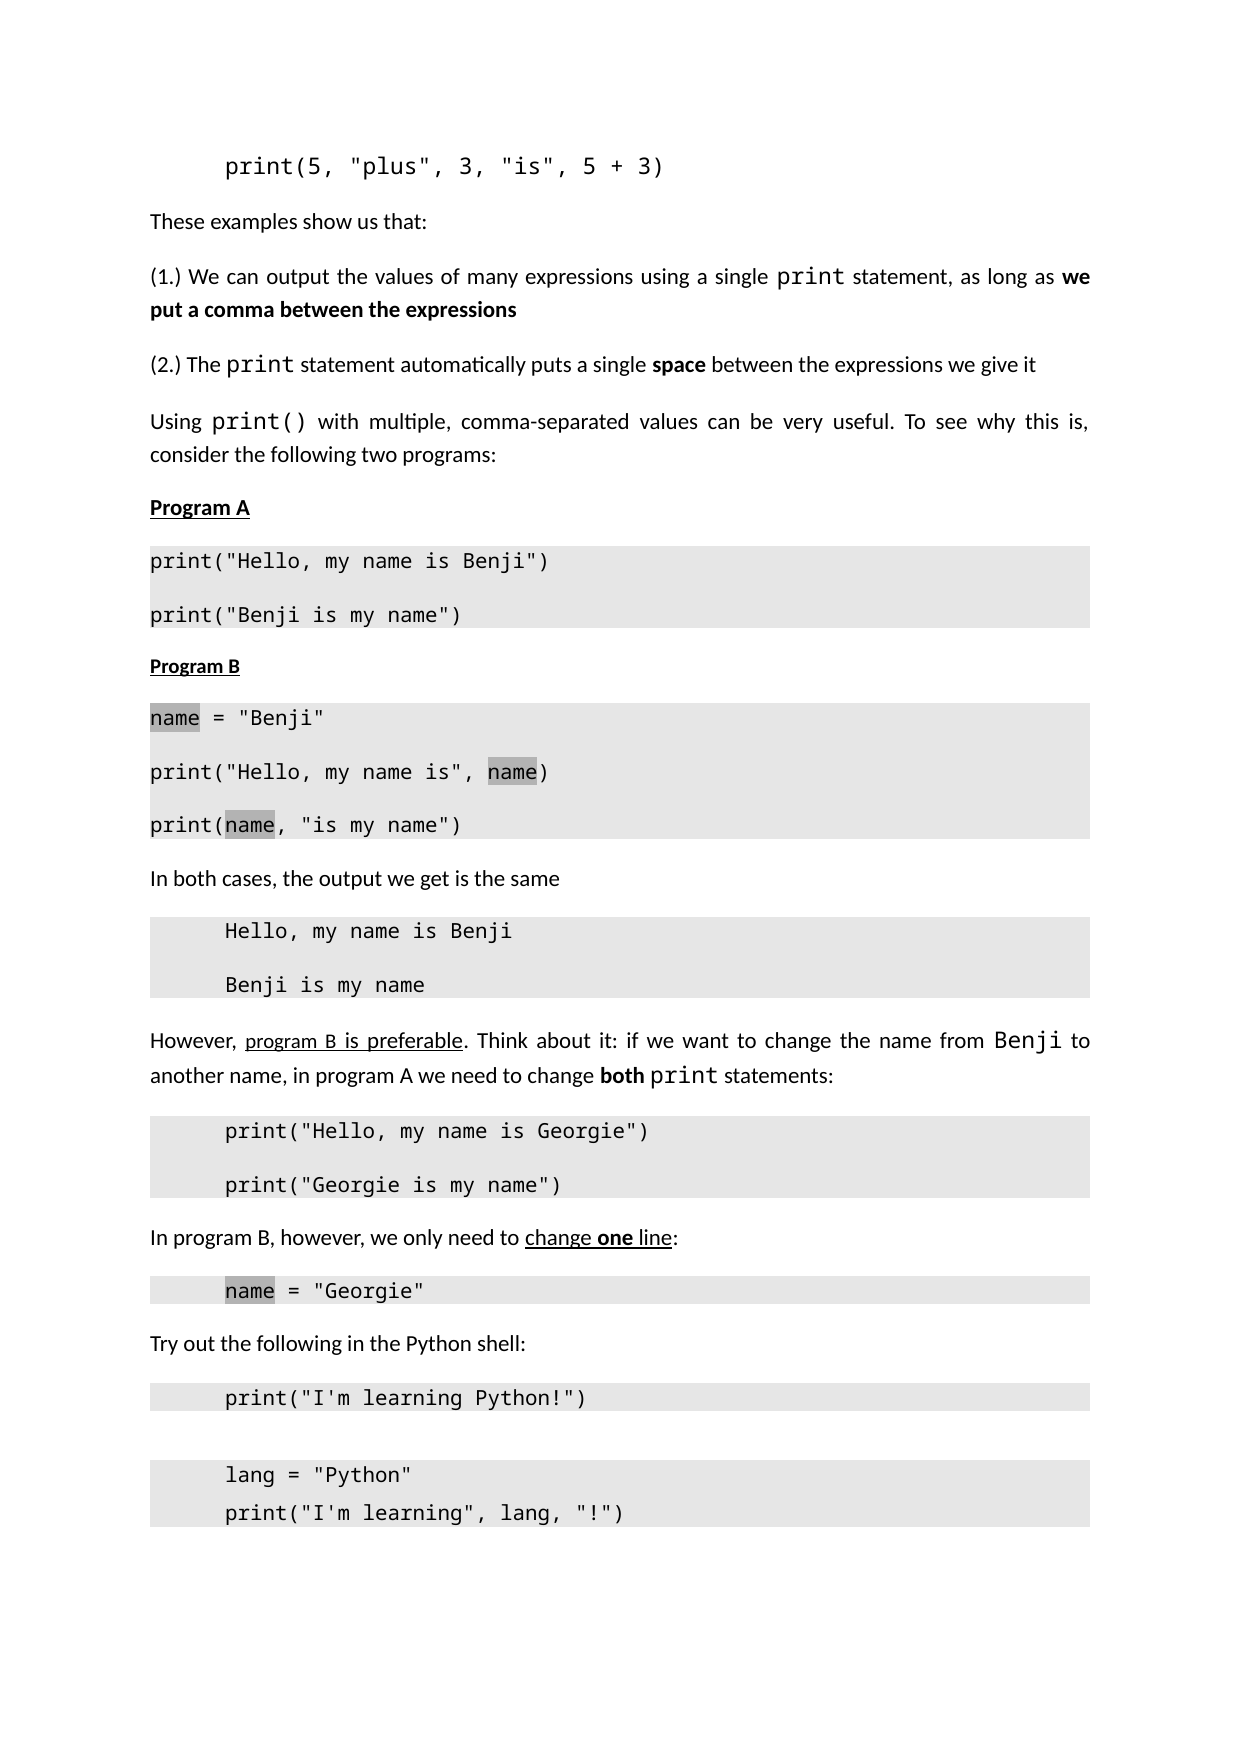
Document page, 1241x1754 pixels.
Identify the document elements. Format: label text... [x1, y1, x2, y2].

text print("Georgie is my name") [150, 1170, 1090, 1198]
text print(name, "is my name") [150, 810, 1090, 839]
text print(5, "plus", 3, "is", 5 + 3) [150, 150, 1090, 181]
text name = "Georgie" [150, 1276, 1090, 1304]
text In program B, however, we only need to change one line: [150, 1223, 1090, 1251]
text print("Benji is my name") [150, 600, 1090, 628]
text name = "Benji" [150, 703, 1090, 732]
text Benji is my name [150, 970, 1090, 998]
text Try out the following in the Python shell: [150, 1329, 1090, 1358]
text These examples show us that: [150, 207, 1090, 235]
text lang = "Python" [150, 1460, 1090, 1488]
text print("I'm learning Python!") [150, 1383, 1090, 1411]
text print("Hello, my name is Benji") [150, 546, 1090, 575]
text Program B [150, 653, 1090, 679]
text print("I'm learning", lang, "!") [150, 1498, 1090, 1527]
text print("Hello, my name is", name) [150, 757, 1090, 785]
text print("Hello, my name is Georgie") [150, 1116, 1090, 1145]
text In both cases, the output we get is the same [150, 864, 1090, 892]
text Program A [150, 493, 1090, 521]
text (2.) The print statement automatically puts a single space between the expressions we give it [150, 348, 1090, 379]
text However, program B is preferable. Think about it: if we want to change the name from Benji to another name, in program A we need to change both print statements: [150, 1023, 1090, 1091]
text (1.) We can output the values of many expressions using a single print statement, as long as we put a comma between the expressions [150, 260, 1090, 323]
text Hello, my name is Benji [150, 917, 1090, 945]
text Using print() with multiple, comma-separated values can be very useful. To see why this is, consider the following two programs: [150, 405, 1090, 468]
